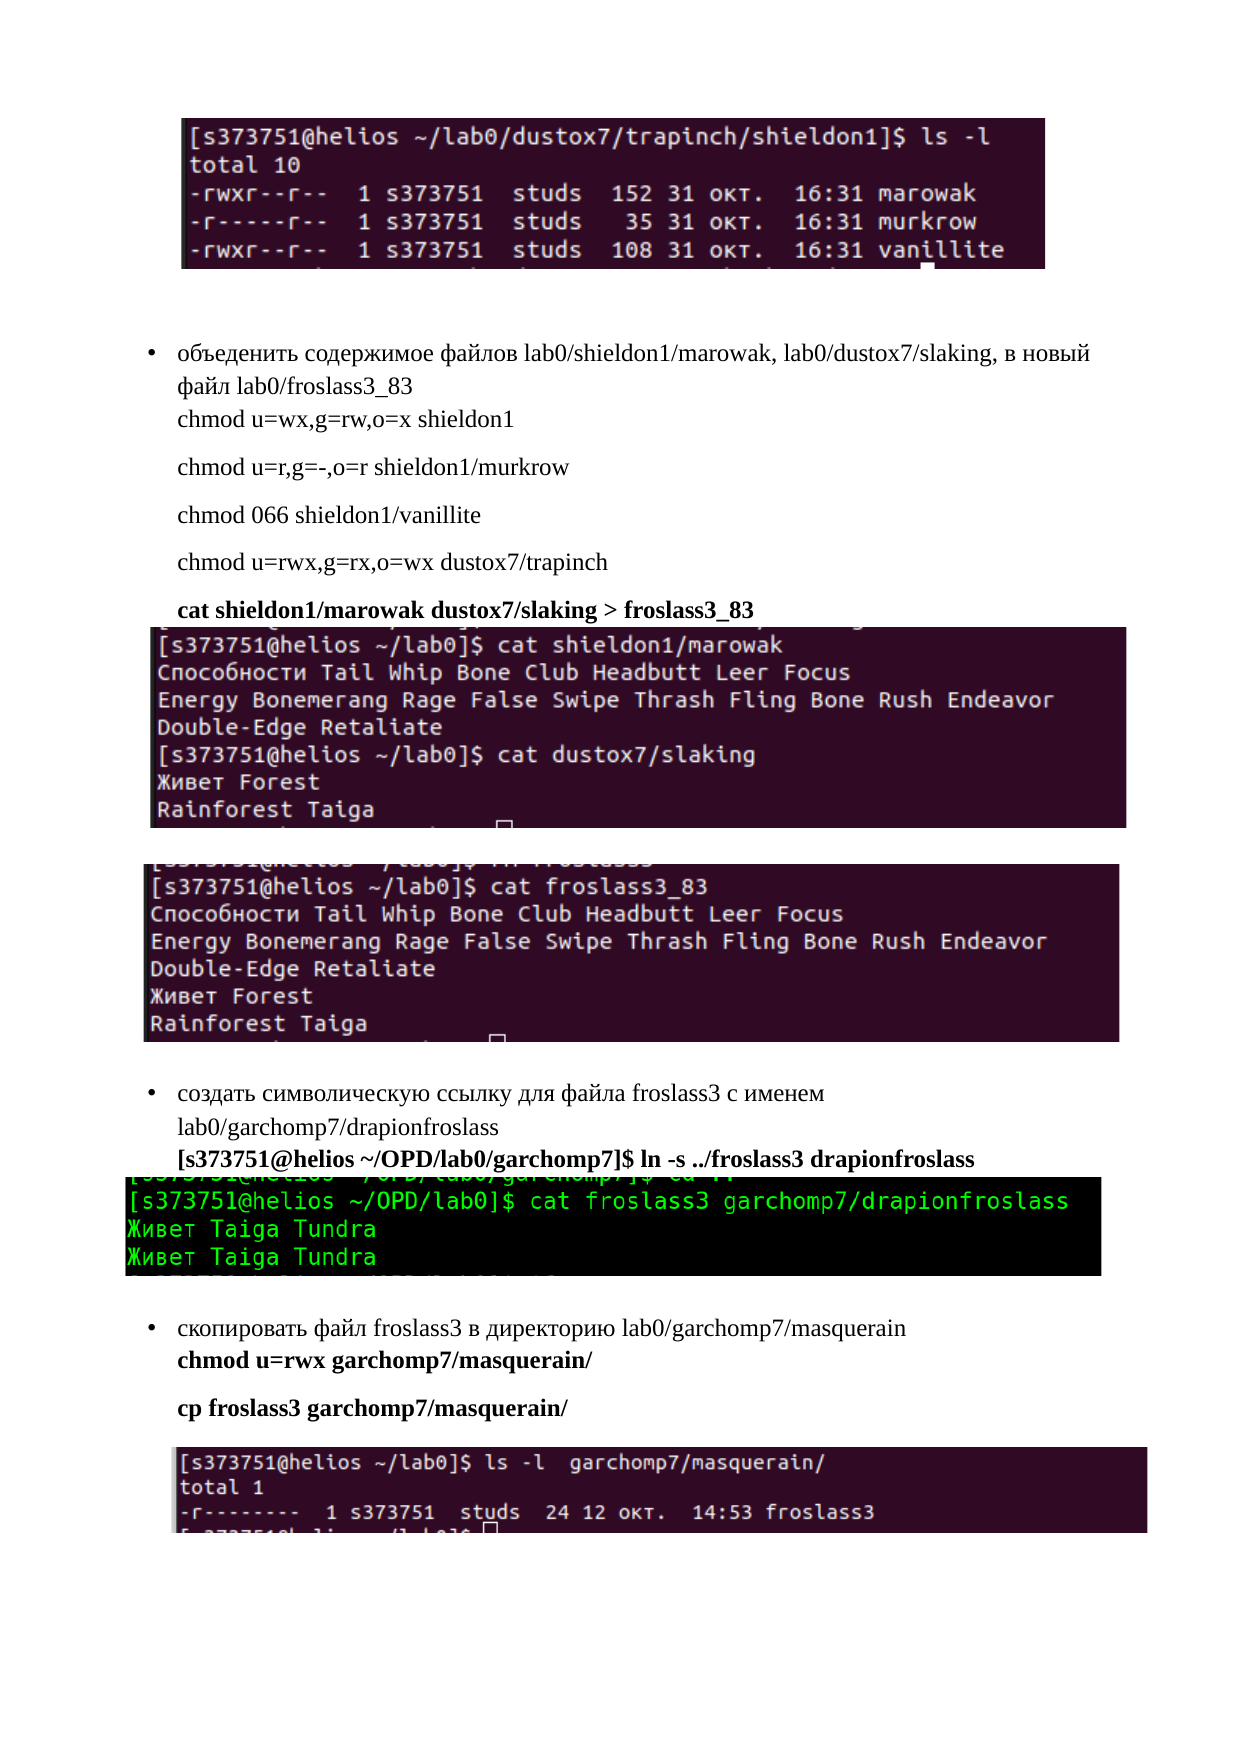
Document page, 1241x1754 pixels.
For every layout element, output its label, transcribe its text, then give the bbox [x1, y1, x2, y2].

list chmod u=wx,g=rw,o=x shieldon1 [147, 404, 1123, 433]
list cоздать символическую ссылку для файла froslass3 с именем lab0/garchomp7/drapionfroslass [147, 1078, 1123, 1140]
picture [125, 1177, 1102, 1276]
picture [143, 864, 1120, 1042]
picture [150, 627, 1127, 828]
list cp froslass3 garchomp7/masquerain/ [147, 1393, 1123, 1422]
picture [171, 1447, 1148, 1533]
list cat shieldon1/marowak dustox7/slaking > froslass3_83 [147, 595, 1123, 624]
list chmod u=rwx garchomp7/masquerain/ [147, 1346, 1123, 1374]
list chmod u=r,g=-,o=r shieldon1/murkrow [147, 452, 1123, 481]
list скопировать файл froslass3 в директорию lab0/garchomp7/masquerain [147, 1313, 1123, 1341]
picture [181, 118, 1046, 269]
list chmod 066 shieldon1/vanillite [147, 500, 1123, 528]
list объеденить содержимое файлов lab0/shieldon1/marowak, lab0/dustox7/slaking, в новый файл lab0/froslass3_83 [147, 338, 1123, 400]
list [s373751@helios ~/OPD/lab0/garchomp7]$ ln -s ../froslass3 drapionfroslass [147, 1144, 1123, 1173]
list chmod u=rwx,g=rx,o=wx dustox7/trapinch [147, 547, 1123, 576]
